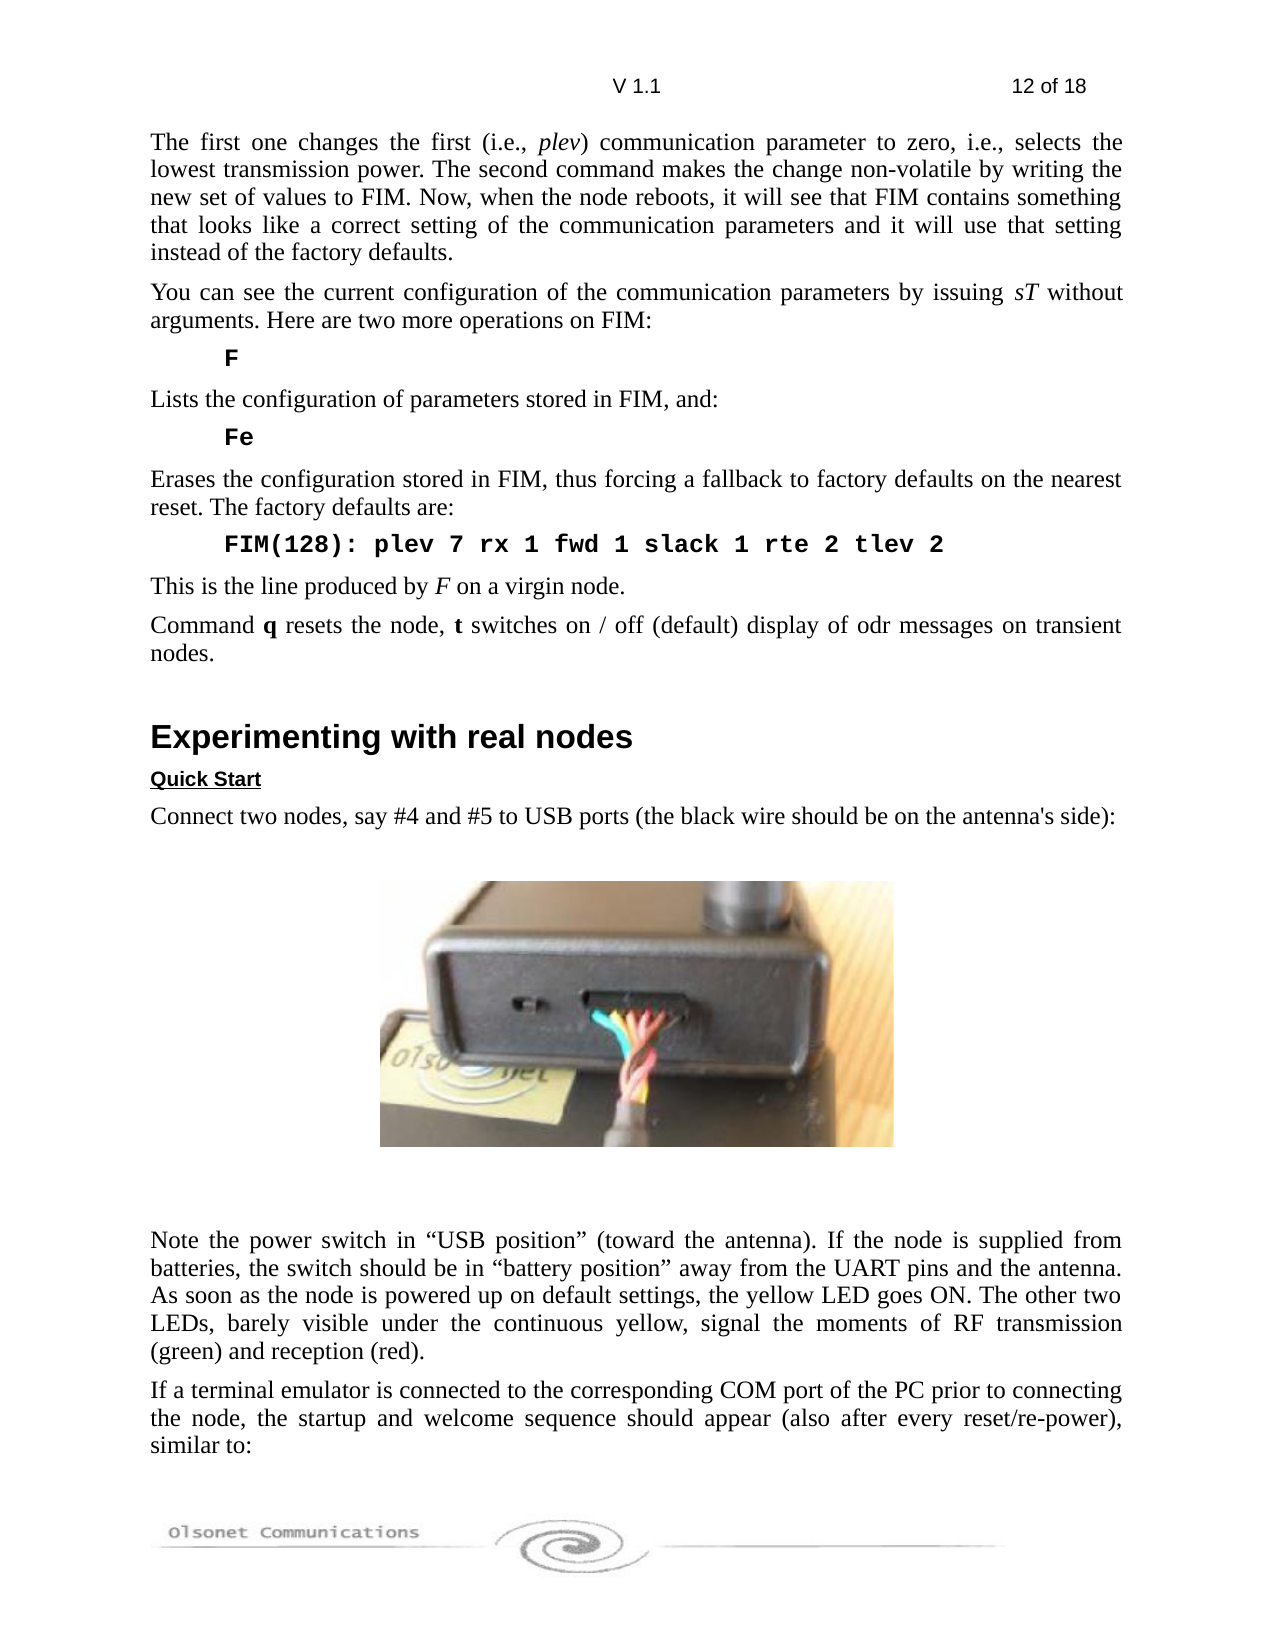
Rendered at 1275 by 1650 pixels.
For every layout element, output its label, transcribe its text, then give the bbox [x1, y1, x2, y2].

subtitle Experimenting with real nodes [150, 718, 1123, 756]
text You can see the current configuration of the communication parameters by issuing sT without arguments. Here are two more operations on FIM: [150, 278, 1123, 333]
text Fe [224, 425, 1123, 453]
text Note the power switch in “USB position” (toward the antenna). If the node is supplied from batteries, the switch should be in “battery position” away from the UART pins and the antenna. As soon as the node is powered up on default settings, the yellow LED goes ON. The other two LEDs, barely visible under the continuous yellow, signal the moments of RF transmission (green) and reception (red). [150, 1226, 1123, 1364]
text FIM(128): plev 7 rx 1 fwd 1 slack 1 rte 2 tlev 2 [224, 532, 1123, 560]
text Lists the configuration of parameters stored in FIM, and: [150, 385, 1123, 413]
picture [150, 1504, 1005, 1596]
subtitle Quick Start [150, 767, 1123, 791]
text Connect two nodes, say #4 and #5 to USB ports (the black wire should be on the antenna's side): [150, 802, 1123, 830]
text If a terminal emulator is connected to the corresponding COM port of the PC prior to connecting the node, the startup and welcome sequence should appear (also after every reset/re-power), similar to: [150, 1376, 1123, 1459]
text Command q resets the node, t switches on / off (default) display of odr messages on transient nodes. [150, 612, 1123, 667]
text Erases the configuration stored in FIM, thus forcing a fallback to factory defaults on the nearest reset. The factory defaults are: [150, 465, 1123, 520]
text The first one changes the first (i.e., plev) communication parameter to zero, i.e., selects the lowest transmission power. The second command makes the change non-volatile by writing the new set of values to FIM. Now, when the node reboots, it will see that FIM contains something that looks like a correct setting of the communication parameters and it will use that setting instead of the factory defaults. [150, 128, 1123, 266]
text F [224, 345, 1123, 373]
text This is the line produced by F on a virgin node. [150, 572, 1123, 600]
picture [380, 881, 894, 1147]
